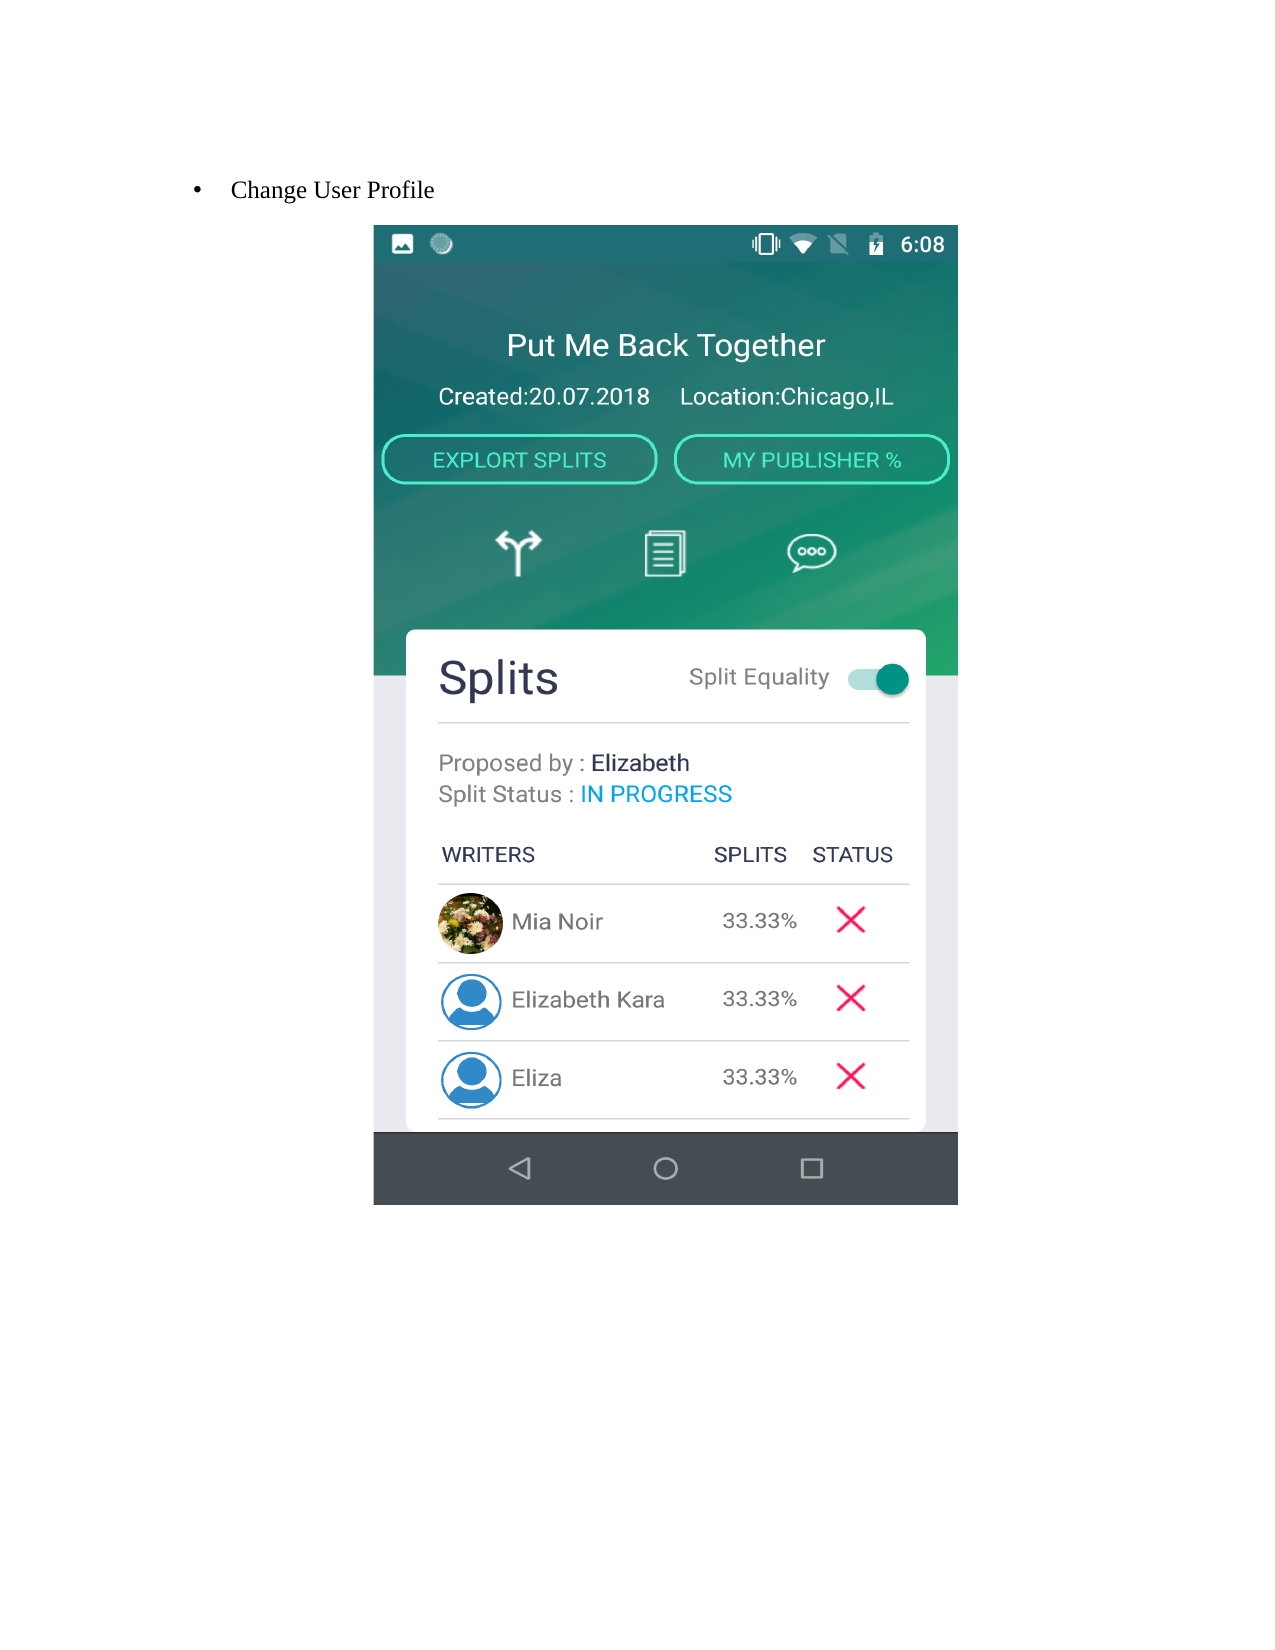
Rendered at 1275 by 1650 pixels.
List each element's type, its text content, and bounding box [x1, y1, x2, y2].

list Change User Profile [193, 176, 1157, 204]
picture [373, 225, 958, 1205]
